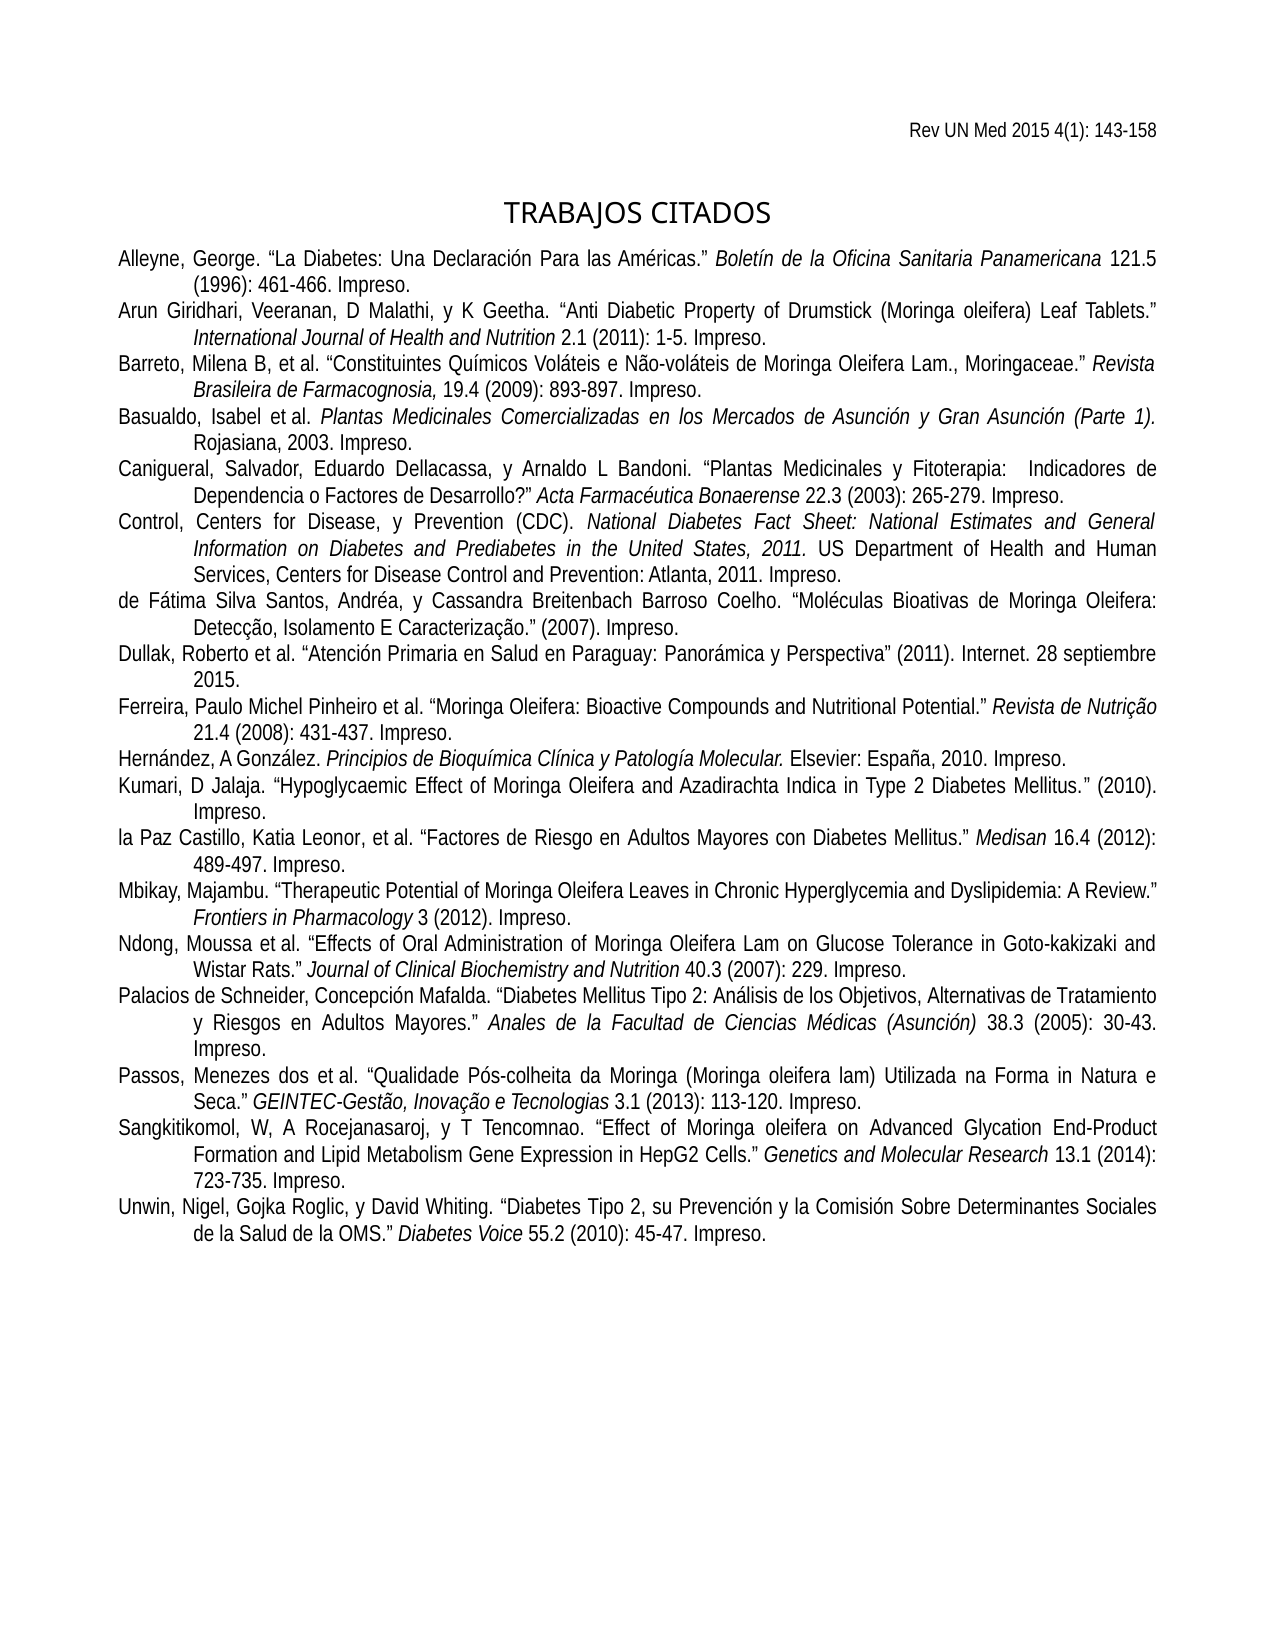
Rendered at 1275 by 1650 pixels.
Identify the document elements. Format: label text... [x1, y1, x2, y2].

text Unwin, Nigel, Gojka Roglic, y David Whiting. “Diabetes Tipo 2, su Prevención y la Comisión Sobre Determinantes Sociales de la Salud de la OMS.” Diabetes Voice 55.2 (2010): 45-47. Impreso. [118, 1193, 1157, 1246]
text Mbikay, Majambu. “Therapeutic Potential of Moringa Oleifera Leaves in Chronic Hyperglycemia and Dyslipidemia: A Review.” Frontiers in Pharmacology 3 (2012). Impreso. [118, 877, 1157, 930]
text Kumari, D Jalaja. “Hypoglycaemic Effect of Moringa Oleifera and Azadirachta Indica in Type 2 Diabetes Mellitus.” (2010). Impreso. [118, 772, 1157, 824]
subtitle TRABAJOS CITADOS [118, 192, 1157, 232]
text Arun Giridhari, Veeranan, D Malathi, y K Geetha. “Anti Diabetic Property of Drumstick (Moringa oleifera) Leaf Tablets.” International Journal of Health and Nutrition 2.1 (2011): 1-5. Impreso. [118, 297, 1157, 350]
text Ndong, Moussa et al. “Effects of Oral Administration of Moringa Oleifera Lam on Glucose Tolerance in Goto-kakizaki and Wistar Rats.” Journal of Clinical Biochemistry and Nutrition 40.3 (2007): 229. Impreso. [118, 930, 1157, 982]
text Ferreira, Paulo Michel Pinheiro et al. “Moringa Oleifera: Bioactive Compounds and Nutritional Potential.” Revista de Nutrição 21.4 (2008): 431-437. Impreso. [118, 693, 1157, 745]
text Hernández, A González. Principios de Bioquímica Clínica y Patología Molecular. Elsevier: España, 2010. Impreso. [118, 745, 1157, 772]
text Sangkitikomol, W, A Rocejanasaroj, y T Tencomnao. “Effect of Moringa oleifera on Advanced Glycation End-Product Formation and Lipid Metabolism Gene Expression in HepG2 Cells.” Genetics and Molecular Research 13.1 (2014): 723-735. Impreso. [118, 1114, 1157, 1193]
text Canigueral, Salvador, Eduardo Dellacassa, y Arnaldo L Bandoni. “Plantas Medicinales y Fitoterapia: Indicadores de Dependencia o Factores de Desarrollo?” Acta Farmacéutica Bonaerense 22.3 (2003): 265-279. Impreso. [118, 455, 1157, 508]
text de Fátima Silva Santos, Andréa, y Cassandra Breitenbach Barroso Coelho. “Moléculas Bioativas de Moringa Oleifera: Detecção, Isolamento E Caracterização.” (2007). Impreso. [118, 587, 1157, 640]
text Passos, Menezes dos et al. “Qualidade Pós-colheita da Moringa (Moringa oleifera lam) Utilizada na Forma in Natura e Seca.” GEINTEC-Gestão, Inovação e Tecnologias 3.1 (2013): 113-120. Impreso. [118, 1062, 1157, 1114]
text Alleyne, George. “La Diabetes: Una Declaración Para las Américas.” Boletín de la Oficina Sanitaria Panamericana 121.5 (1996): 461-466. Impreso. [118, 244, 1157, 297]
text la Paz Castillo, Katia Leonor, et al. “Factores de Riesgo en Adultos Mayores con Diabetes Mellitus.” Medisan 16.4 (2012): 489-497. Impreso. [118, 824, 1157, 877]
text Control, Centers for Disease, y Prevention (CDC). National Diabetes Fact Sheet: National Estimates and General Information on Diabetes and Prediabetes in the United States, 2011. US Department of Health and Human Services, Centers for Disease Control and Prevention: Atlanta, 2011. Impreso. [118, 508, 1157, 587]
text Dullak, Roberto et al. “Atención Primaria en Salud en Paraguay: Panorámica y Perspectiva” (2011). Internet. 28 septiembre 2015. [118, 640, 1157, 693]
text Barreto, Milena B, et al. “Constituintes Químicos Voláteis e Não-voláteis de Moringa Oleifera Lam., Moringaceae.” Revista Brasileira de Farmacognosia, 19.4 (2009): 893-897. Impreso. [118, 350, 1157, 403]
text Palacios de Schneider, Concepción Mafalda. “Diabetes Mellitus Tipo 2: Análisis de los Objetivos, Alternativas de Tratamiento y Riesgos en Adultos Mayores.” Anales de la Facultad de Ciencias Médicas (Asunción) 38.3 (2005): 30-43. Impreso. [118, 982, 1157, 1062]
text Basualdo, Isabel et al. Plantas Medicinales Comercializadas en los Mercados de Asunción y Gran Asunción (Parte 1). Rojasiana, 2003. Impreso. [118, 403, 1157, 455]
